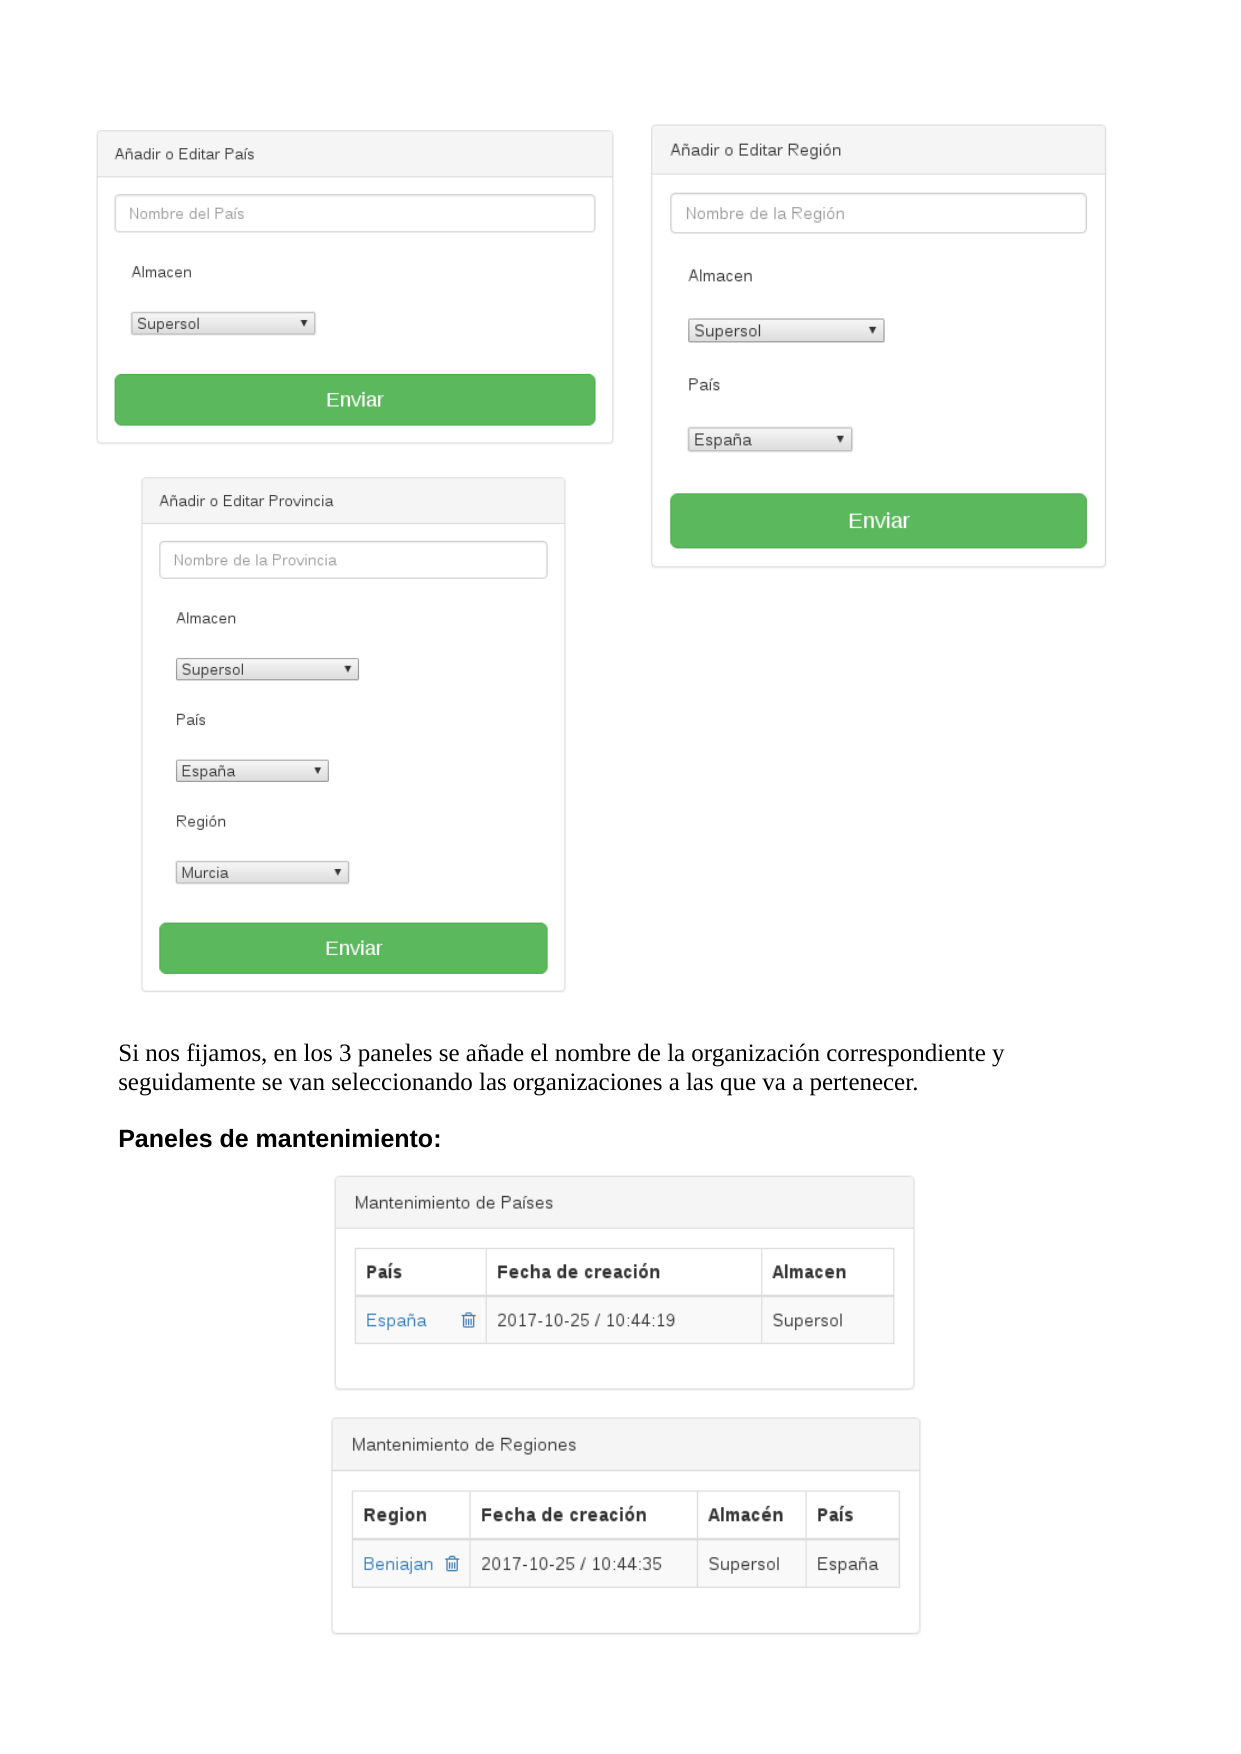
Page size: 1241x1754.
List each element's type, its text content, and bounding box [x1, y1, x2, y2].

picture [137, 475, 570, 993]
picture [320, 1411, 927, 1642]
picture [638, 109, 1117, 576]
text Paneles de mantenimiento: [118, 1124, 1122, 1153]
picture [90, 128, 618, 447]
picture [331, 1172, 921, 1391]
text Si nos fijamos, en los 3 paneles se añade el nombre de la organización correspondiente y seguidamente se van seleccionando las organizaciones a las que va a pertenecer. [118, 1038, 1122, 1096]
